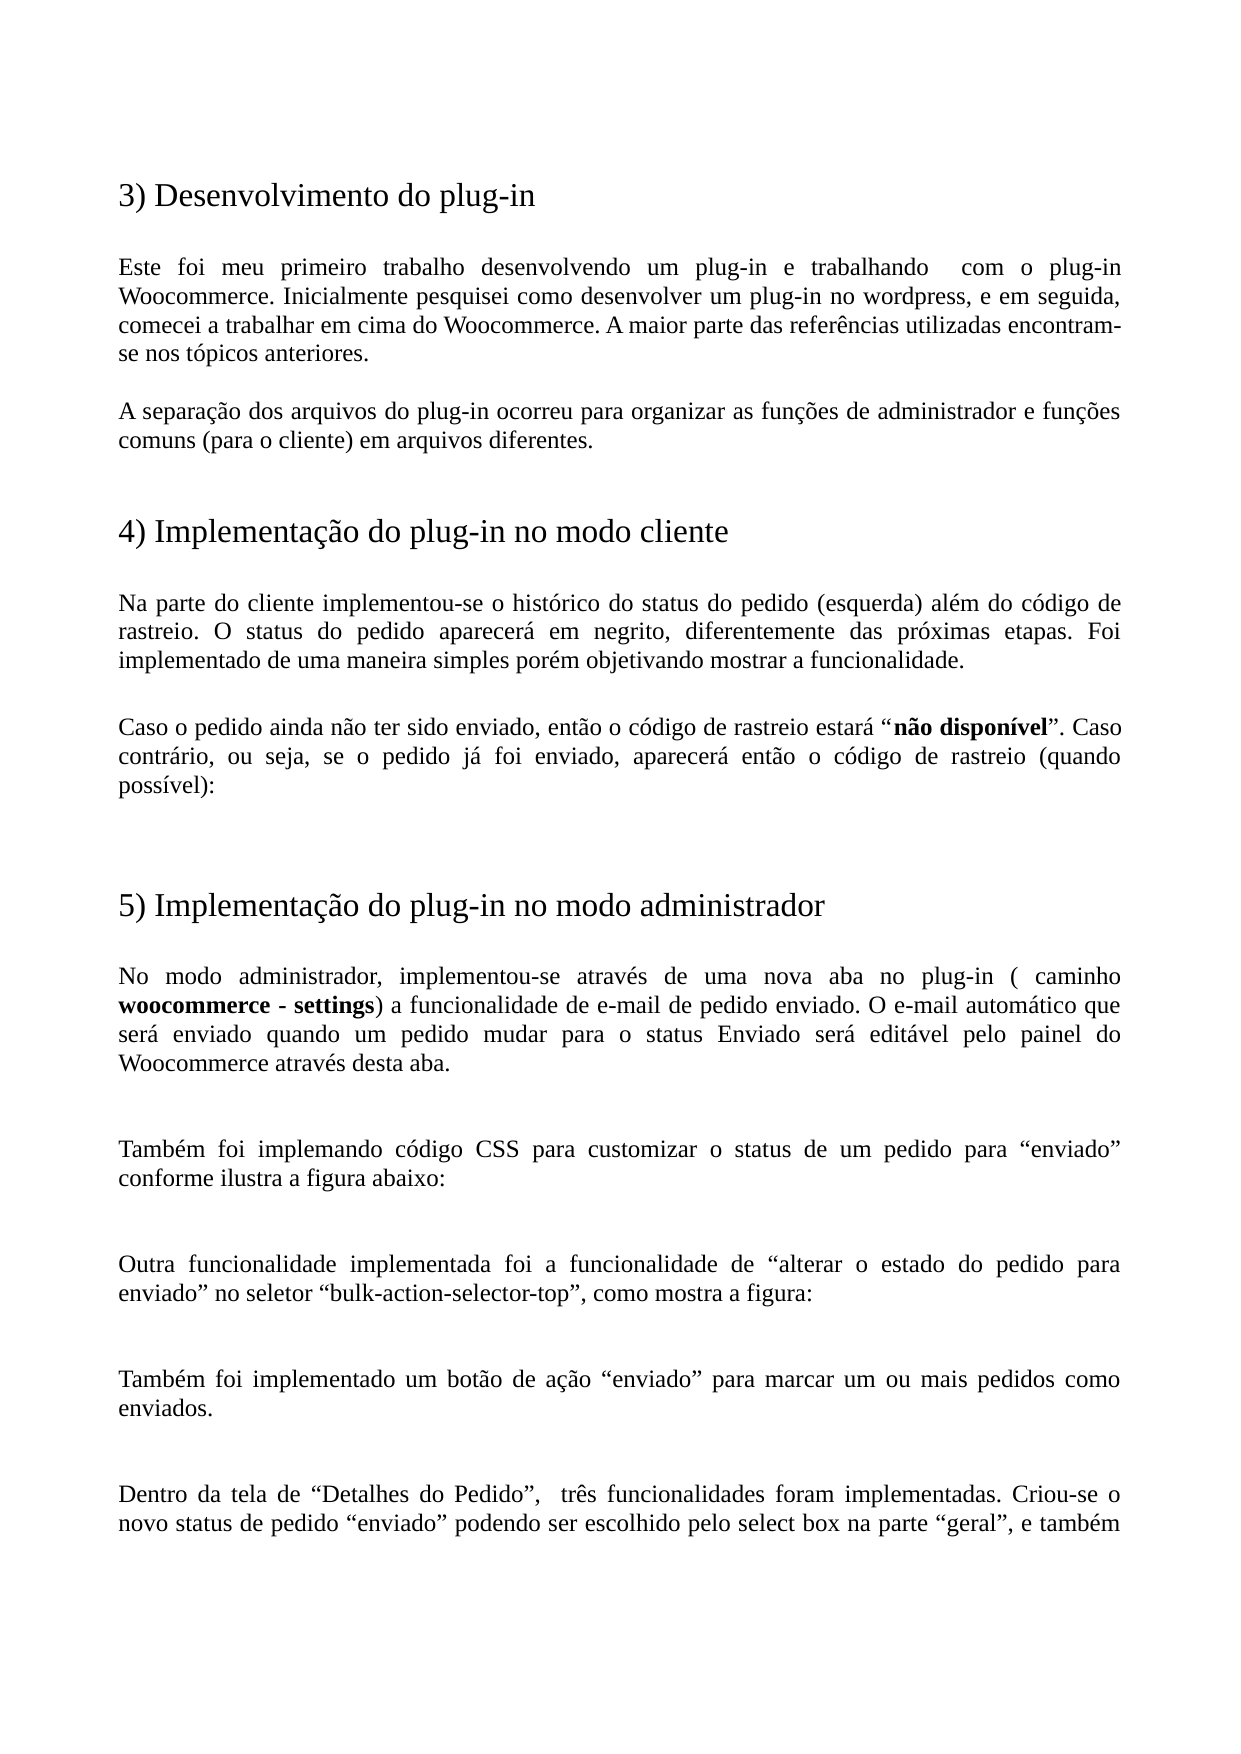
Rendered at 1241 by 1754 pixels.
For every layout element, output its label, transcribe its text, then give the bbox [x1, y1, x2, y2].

text Dentro da tela de “Detalhes do Pedido”, três funcionalidades foram implementadas. Criou-se o novo status de pedido “enviado” podendo ser escolhido pelo select box na parte “geral”, e também [118, 1479, 1122, 1536]
text Caso o pedido ainda não ter sido enviado, então o código de rastreio estará “não disponível”. Caso contrário, ou seja, se o pedido já foi enviado, aparecerá então o código de rastreio (quando possível): [118, 712, 1122, 798]
text No modo administrador, implementou-se através de uma nova aba no plug-in ( caminho woocommerce - settings) a funcionalidade de e-mail de pedido enviado. O e-mail automático que será enviado quando um pedido mudar para o status Enviado será editável pelo painel do Woocommerce através desta aba. [118, 961, 1122, 1076]
text Na parte do cliente implementou-se o histórico do status do pedido (esquerda) além do código de rastreio. O status do pedido aparecerá em negrito, diferentemente das próximas etapas. Foi implementado de uma maneira simples porém objetivando mostrar a funcionalidade. [118, 588, 1122, 674]
text Este foi meu primeiro trabalho desenvolvendo um plug-in e trabalhando com o plug-in Woocommerce. Inicialmente pesquisei como desenvolver um plug-in no wordpress, e em seguida, comecei a trabalhar em cima do Woocommerce. A maior parte das referências utilizadas encontram-se nos tópicos anteriores. [118, 252, 1122, 367]
text 3) Desenvolvimento do plug-in [118, 176, 1122, 214]
text A separação dos arquivos do plug-in ocorreu para organizar as funções de administrador e funções comuns (para o cliente) em arquivos diferentes. [118, 396, 1122, 453]
text 5) Implementação do plug-in no modo administrador [118, 885, 1122, 923]
text 4) Implementação do plug-in no modo cliente [118, 511, 1122, 549]
text Outra funcionalidade implementada foi a funcionalidade de “alterar o estado do pedido para enviado” no seletor “bulk-action-selector-top”, como mostra a figura: [118, 1249, 1122, 1306]
text Também foi implemando código CSS para customizar o status de um pedido para “enviado” conforme ilustra a figura abaixo: [118, 1134, 1122, 1191]
text Também foi implementado um botão de ação “enviado” para marcar um ou mais pedidos como enviados. [118, 1364, 1122, 1421]
